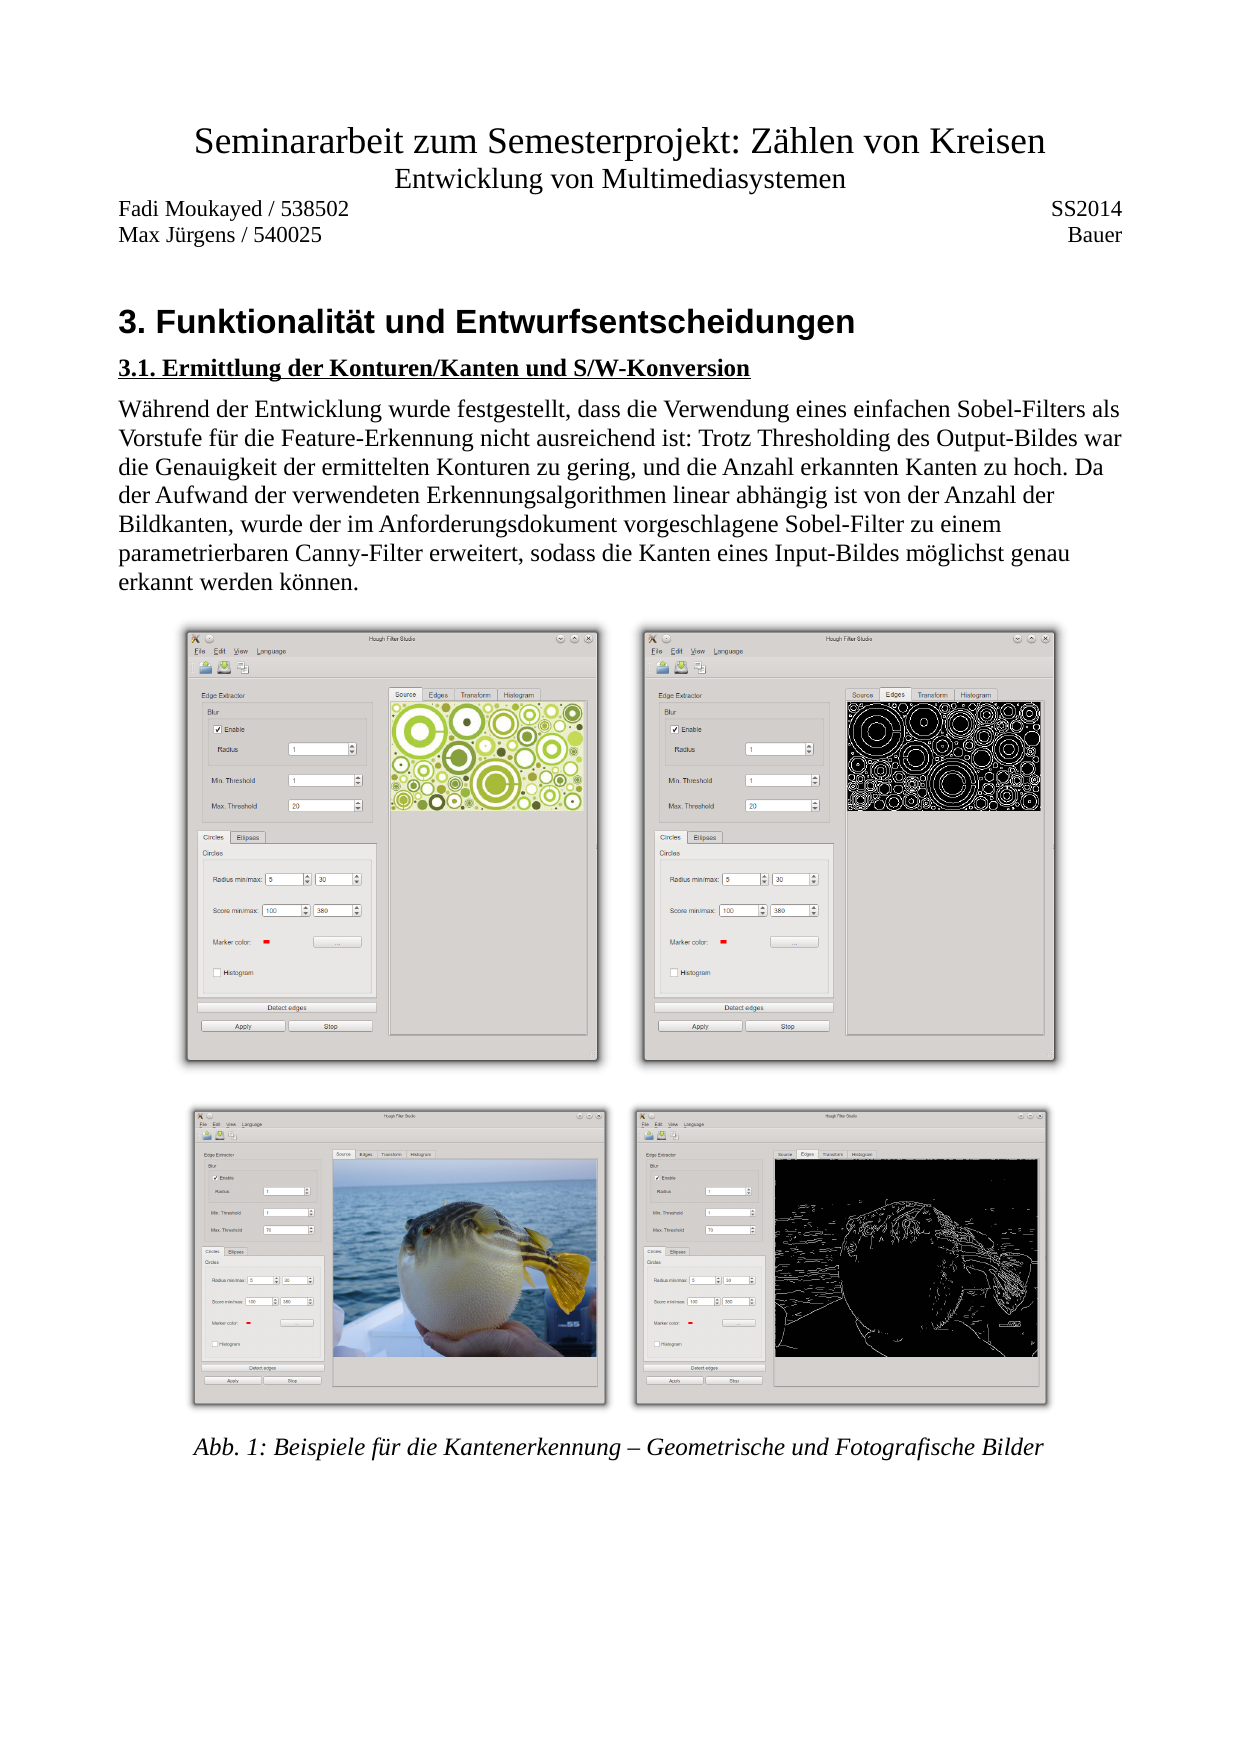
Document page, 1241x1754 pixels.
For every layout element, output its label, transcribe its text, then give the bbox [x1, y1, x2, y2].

picture [178, 1096, 1062, 1420]
text Während der Entwicklung wurde festgestellt, dass die Verwendung eines einfachen Sobel-Filters als Vorstufe für die Feature-Erkennung nicht ausreichend ist: Trotz Thresholding des Output-Bildes war die Genauigkeit der ermittelten Konturen zu gering, und die Anzahl erkannten Kanten zu hoch. Da der Aufwand der verwendeten Erkennungsalgorithmen linear abhängig ist von der Anzahl der Bildkanten, wurde der im Anforderungsdokument vorgeschlagene Sobel-Filter zu einem parametrierbaren Canny-Filter erweitert, sodass die Kanten eines Input-Bildes möglichst genau erkannt werden können. [118, 394, 1122, 596]
text Abb. 1: Beispiele für die Kantenerkennung – Geometrische und Fotografische Bilder [118, 1432, 1122, 1461]
picture [163, 608, 1078, 1084]
subtitle 3. Funktionalität und Entwurfsentscheidungen [118, 302, 1122, 341]
text 3.1. Ermittlung der Konturen/Kanten und S/W-Konversion [118, 353, 1122, 382]
